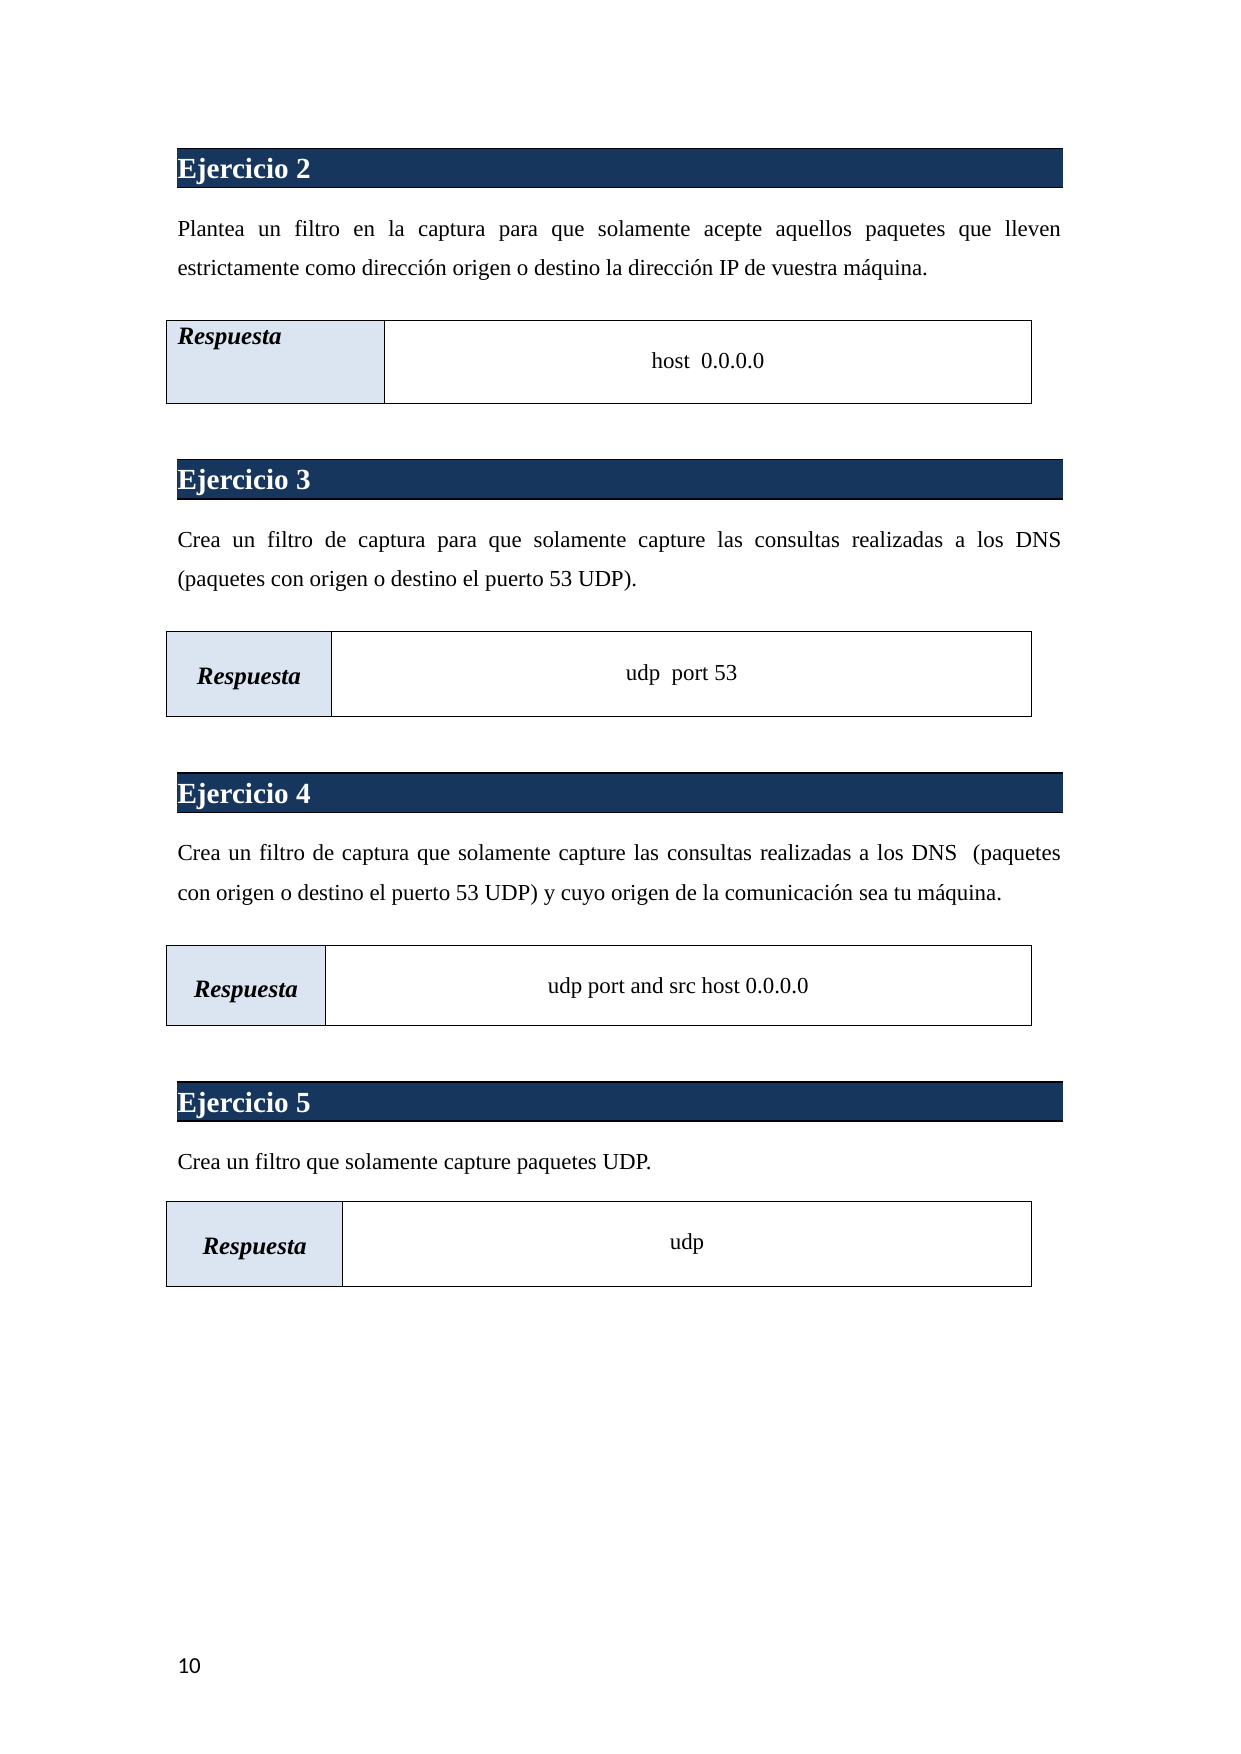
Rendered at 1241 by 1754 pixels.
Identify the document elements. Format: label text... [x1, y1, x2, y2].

table_header Respuesta [167, 1202, 342, 1286]
text Ejercicio 4 [177, 774, 1063, 812]
table_header Respuesta [167, 946, 325, 1025]
table_header host 0.0.0.0 [385, 321, 1031, 403]
text Ejercicio 2 [177, 149, 1063, 187]
table_header udp [343, 1202, 1031, 1286]
text Ejercicio 3 [177, 460, 1063, 498]
table_header Respuesta [167, 632, 331, 716]
text Crea un filtro de captura para que solamente capture las consultas realizadas a los DNS (paquetes con origen o destino el puerto 53 UDP). [177, 526, 1063, 592]
table_header udp port and src host 0.0.0.0 [326, 946, 1031, 1025]
text Crea un filtro que solamente capture paquetes UDP. [177, 1148, 1063, 1174]
table_header Respuesta [167, 321, 384, 403]
table_header udp port 53 [332, 632, 1031, 716]
text Plantea un filtro en la captura para que solamente acepte aquellos paquetes que lleven estrictamente como dirección origen o destino la dirección IP de vuestra máquina. [177, 215, 1063, 281]
text Ejercicio 5 [177, 1083, 1063, 1120]
text Crea un filtro de captura que solamente capture las consultas realizadas a los DNS (paquetes con origen o destino el puerto 53 UDP) y cuyo origen de la comunicación sea tu máquina. [177, 839, 1063, 905]
